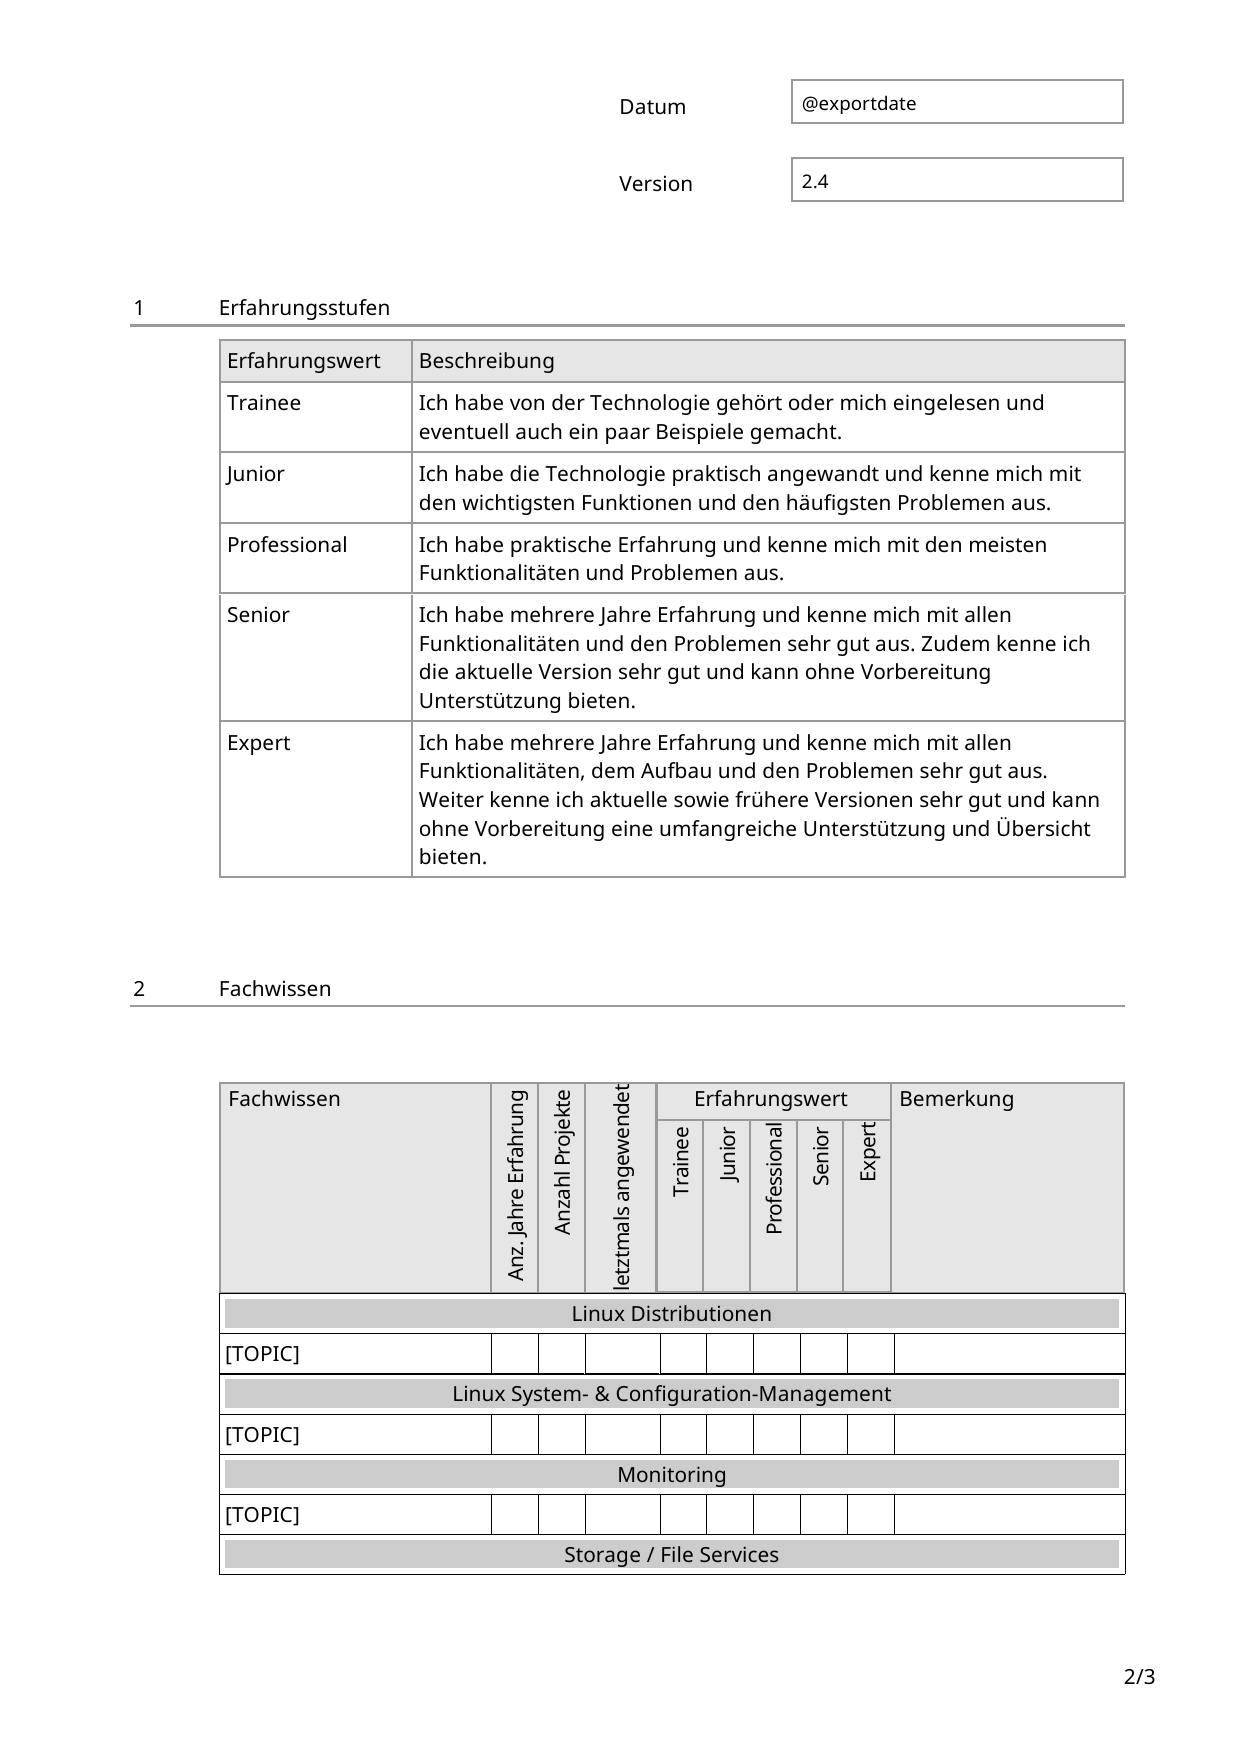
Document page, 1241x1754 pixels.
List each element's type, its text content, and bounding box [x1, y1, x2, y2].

table_header Datum [619, 74, 785, 120]
table_cell [707, 1495, 753, 1534]
table_cell [754, 1415, 800, 1454]
table_header Linux Distributionen [220, 1294, 1125, 1333]
table_header letztmals angewendet [586, 1084, 655, 1292]
table_cell Professional [751, 1121, 796, 1291]
table_cell [492, 1415, 538, 1454]
table_cell [848, 1334, 894, 1373]
table_cell Junior [221, 453, 411, 522]
table_header Beschreibung [413, 341, 1124, 381]
table_cell Trainee [658, 1121, 702, 1291]
table_cell [661, 1334, 706, 1373]
table_cell [707, 1415, 753, 1454]
table_cell [586, 1415, 659, 1454]
table_header [785, 152, 1125, 198]
table_cell [895, 1415, 1125, 1454]
table_cell [801, 1495, 847, 1534]
table_cell [586, 1334, 659, 1373]
table_cell Junior [704, 1121, 749, 1291]
table_cell Ich habe von der Technologie gehört oder mich eingelesen und eventuell auch ein paar Beispiele gemacht. [413, 383, 1124, 451]
table_cell [661, 1495, 706, 1534]
table_cell Ich habe mehrere Jahre Erfahrung und kenne mich mit allen Funktionalitäten, dem Aufbau und den Problemen sehr gut aus. Weiter kenne ich aktuelle sowie frühere Versionen sehr gut und kann ohne Vorbereitung eine umfangreiche Unterstützung und Übersicht bieten. [413, 722, 1124, 876]
table_cell [TOPIC] [220, 1495, 491, 1534]
table_cell [539, 1415, 584, 1454]
table_header Bemerkung [892, 1084, 1123, 1292]
table_cell [801, 1334, 847, 1373]
table_cell [TOPIC] [220, 1334, 491, 1373]
table_cell [492, 1334, 538, 1373]
table_cell Trainee [221, 383, 411, 451]
table_cell Senior [221, 595, 411, 720]
table_cell [539, 1495, 584, 1534]
table_cell [754, 1334, 800, 1373]
table_cell [895, 1495, 1125, 1534]
table_cell [492, 1495, 538, 1534]
table_cell Expert [221, 722, 411, 876]
table_header Version [619, 152, 785, 198]
table_cell Expert [844, 1121, 890, 1291]
table_header Anzahl Projekte [539, 1084, 584, 1292]
table_cell Professional [221, 524, 411, 592]
table_cell [848, 1495, 894, 1534]
table_cell [801, 1415, 847, 1454]
subtitle Fachwissen [130, 971, 1125, 1005]
table_header Monitoring [220, 1455, 1125, 1494]
table_header Fachwissen [221, 1084, 490, 1292]
table_cell [895, 1334, 1125, 1373]
table_cell Ich habe mehrere Jahre Erfahrung und kenne mich mit allen Funktionalitäten und den Problemen sehr gut aus. Zudem kenne ich die aktuelle Version sehr gut und kann ohne Vorbereitung Unterstützung bieten. [413, 595, 1124, 720]
table_cell [TOPIC] [220, 1415, 491, 1454]
table_cell [586, 1495, 659, 1534]
table_header Erfahrungswert [221, 341, 411, 381]
table_cell Ich habe die Technologie praktisch angewandt und kenne mich mit den wichtigsten Funktionen und den häufigsten Problemen aus. [413, 453, 1124, 522]
table_cell [707, 1334, 753, 1373]
table_header Erfahrungswert [658, 1084, 890, 1119]
table_cell Senior [798, 1121, 842, 1291]
table_cell [539, 1334, 584, 1373]
table_header [793, 159, 1122, 198]
table_header Linux System- & Configuration-Management [220, 1375, 1125, 1414]
table_header [793, 81, 1122, 120]
subtitle Erfahrungsstufen [130, 290, 1125, 324]
table_cell Ich habe praktische Erfahrung und kenne mich mit den meisten Funktionalitäten und Problemen aus. [413, 524, 1124, 592]
table_cell [848, 1415, 894, 1454]
table_header Storage / File Services [220, 1535, 1125, 1574]
table_cell [754, 1495, 800, 1534]
table_header Anz. Jahre Erfahrung [492, 1084, 537, 1292]
table_header [785, 74, 1125, 120]
table_cell [661, 1415, 706, 1454]
